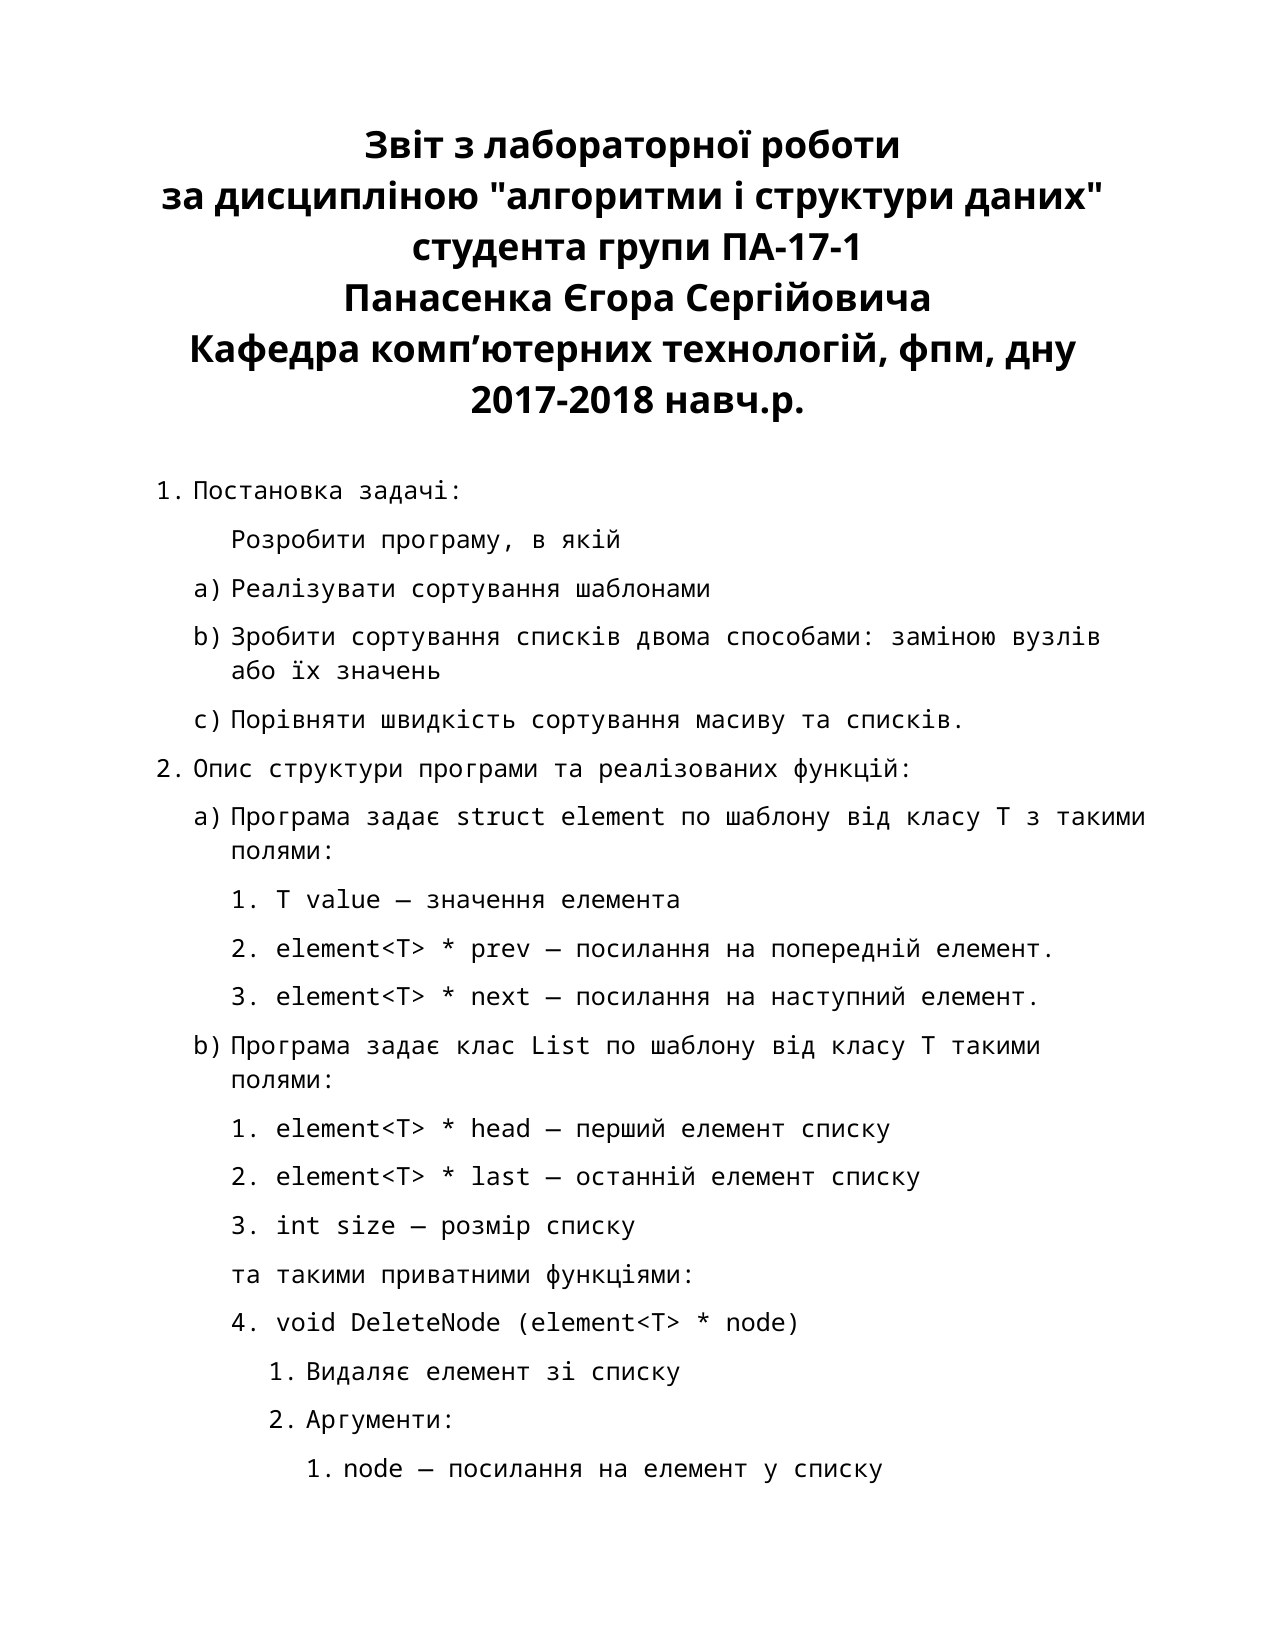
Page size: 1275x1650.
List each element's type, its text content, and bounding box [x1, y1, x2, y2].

title Звіт з лабораторної роботи [118, 118, 1157, 169]
list та такими приватними функціями: [193, 1256, 1157, 1290]
list Постановка задачі: [156, 473, 1157, 507]
title Кафедра комп’ютерних технологій, фпм, дну [118, 322, 1157, 373]
list Видаляє елемент зі списку [268, 1353, 1157, 1388]
list Реалізувати сортування шаблонами [193, 570, 1157, 604]
list int size — розмір списку [231, 1208, 1157, 1242]
title Панасенка Єгора Сергійовича [118, 271, 1157, 322]
list element<T> * prev — посилання на попередній елемент. [231, 930, 1157, 964]
title за дисципліною "алгоритми і структури даних" [118, 169, 1157, 220]
title 2017-2018 навч.р. [118, 373, 1157, 424]
list Програма задає struct element по шаблону від класу T з такими полями: [193, 799, 1157, 867]
list Розробити програму, в якій [193, 522, 1157, 556]
list element<T> * next — посилання на наступний елемент. [231, 979, 1157, 1013]
list Програма задає клас List по шаблону від класу T такими полями: [193, 1028, 1157, 1096]
list Опис структури програми та реалізованих функцій: [156, 750, 1157, 784]
list void DeleteNode (element<T> * node) [231, 1305, 1157, 1339]
list element<T> * last — останній елемент списку [231, 1159, 1157, 1193]
list element<T> * head — перший елемент списку [231, 1110, 1157, 1144]
title студента групи ПА-17-1 [118, 220, 1157, 271]
list T value — значення елемента [231, 882, 1157, 916]
list Аргументи: [268, 1402, 1157, 1436]
list node — посилання на елемент у списку [306, 1451, 1157, 1485]
list Зробити сортування списків двома способами: заміною вузлів або їх значень [193, 619, 1157, 687]
list Порівняти швидкість сортування масиву та списків. [193, 702, 1157, 736]
